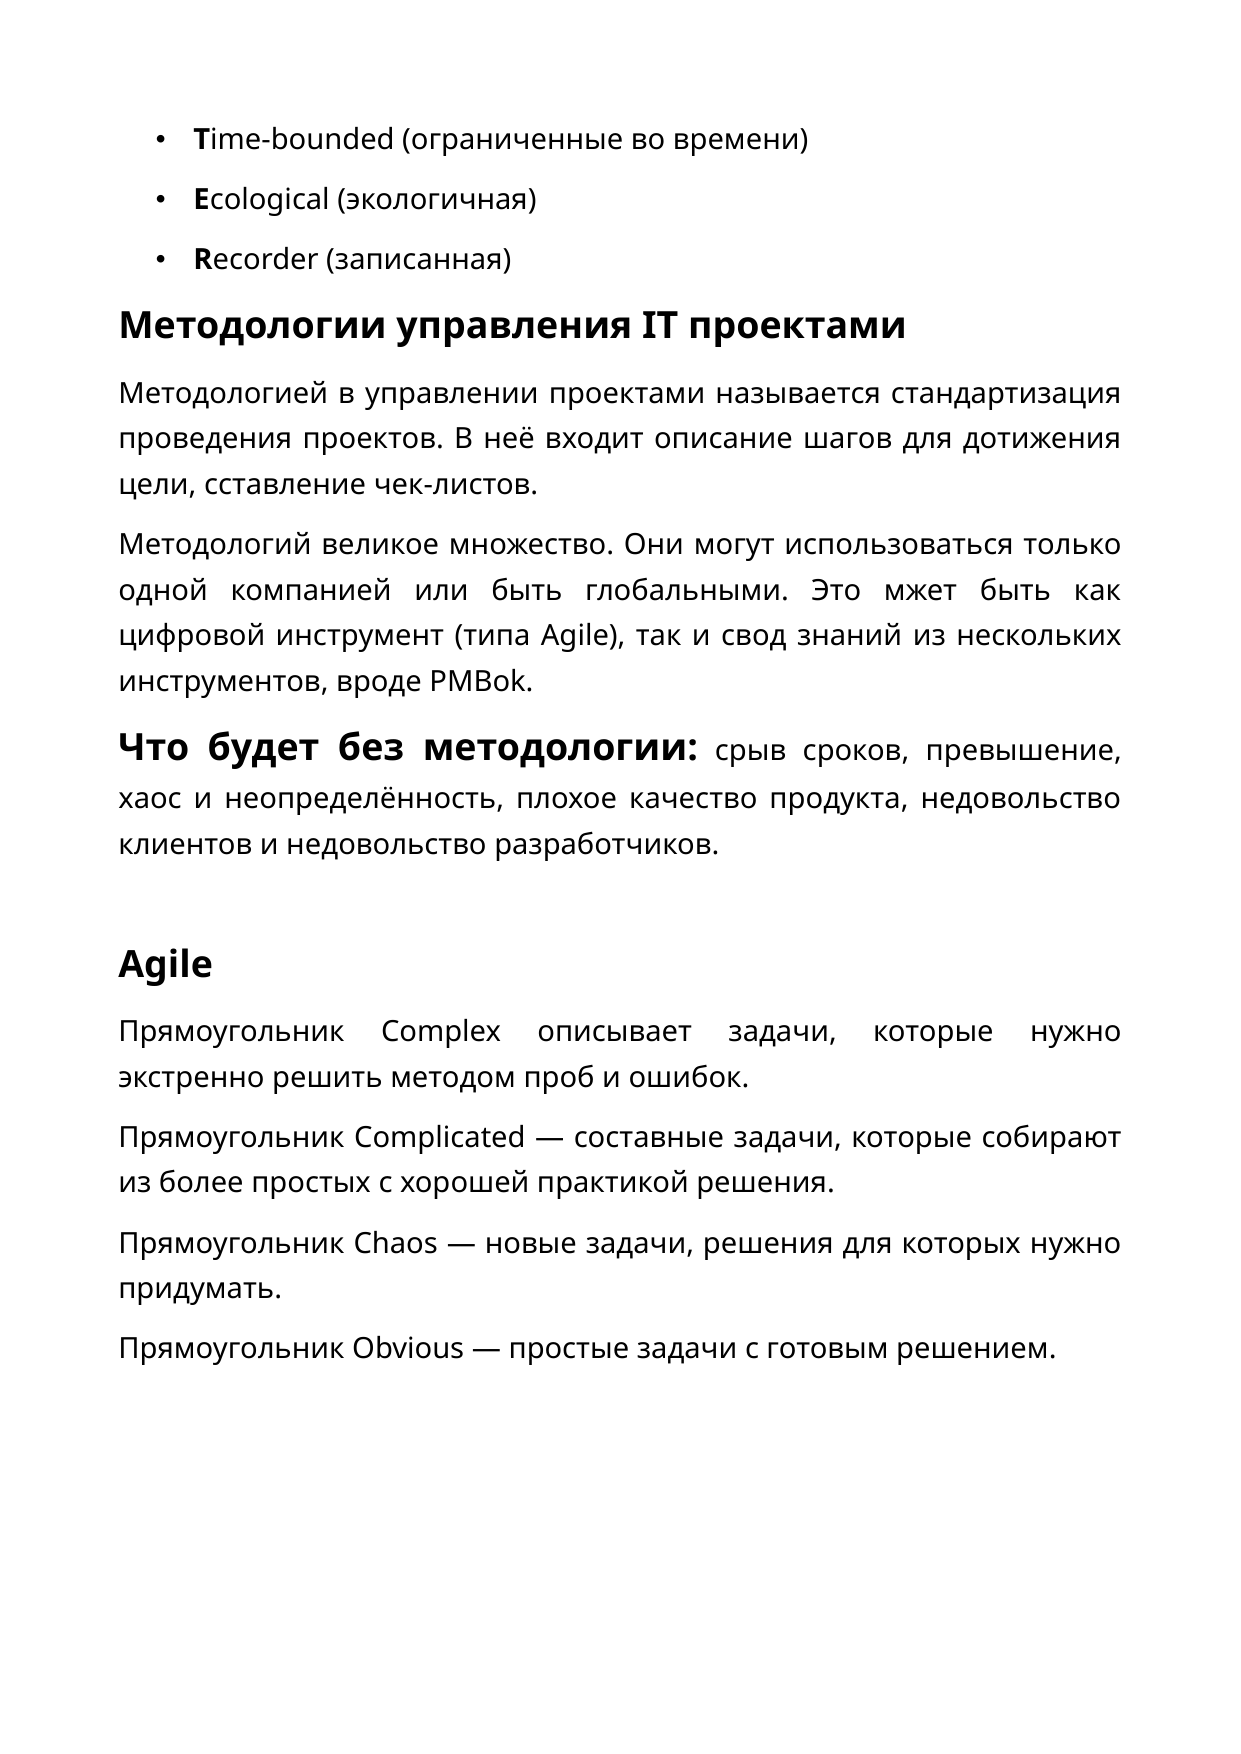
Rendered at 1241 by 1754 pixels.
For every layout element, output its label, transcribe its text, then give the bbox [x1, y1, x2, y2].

text Прямоугольник Complicated — составные задачи, которые собирают из более простых с хорошей практикой решения. [118, 1116, 1122, 1201]
text Прямоугольник Chaos — новые задачи, решения для которых нужно придумать. [118, 1222, 1122, 1307]
text Прямоугольник Obvious — простые задачи с готовым решением. [118, 1328, 1122, 1367]
text Прямоугольник Complex описывает задачи, которые нужно экстренно решить методом проб и ошибок. [118, 1010, 1122, 1096]
list Ecological (экологичная) [156, 178, 1122, 218]
list Recorder (записанная) [156, 238, 1122, 278]
text Что будет без методологии: срыв сроков, превышение, хаос и неопределённость, плохое качество продукта, недовольство клиентов и недовольство разработчиков. [118, 721, 1122, 863]
list Time-bounded (ограниченные во времени) [156, 118, 1122, 158]
text Методологии управления IT проектами [118, 299, 1122, 350]
text Agile [118, 937, 1122, 988]
text Методологий великое множество. Они могут использоваться только одной компанией или быть глобальными. Это мжет быть как цифровой инструмент (типа Agile), так и свод знаний из нескольких инструментов, вроде PMBok. [118, 523, 1122, 700]
text Методологией в управлении проектами называется стандартизация проведения проектов. В неё входит описание шагов для дотижения цели, сставление чек-листов. [118, 372, 1122, 503]
